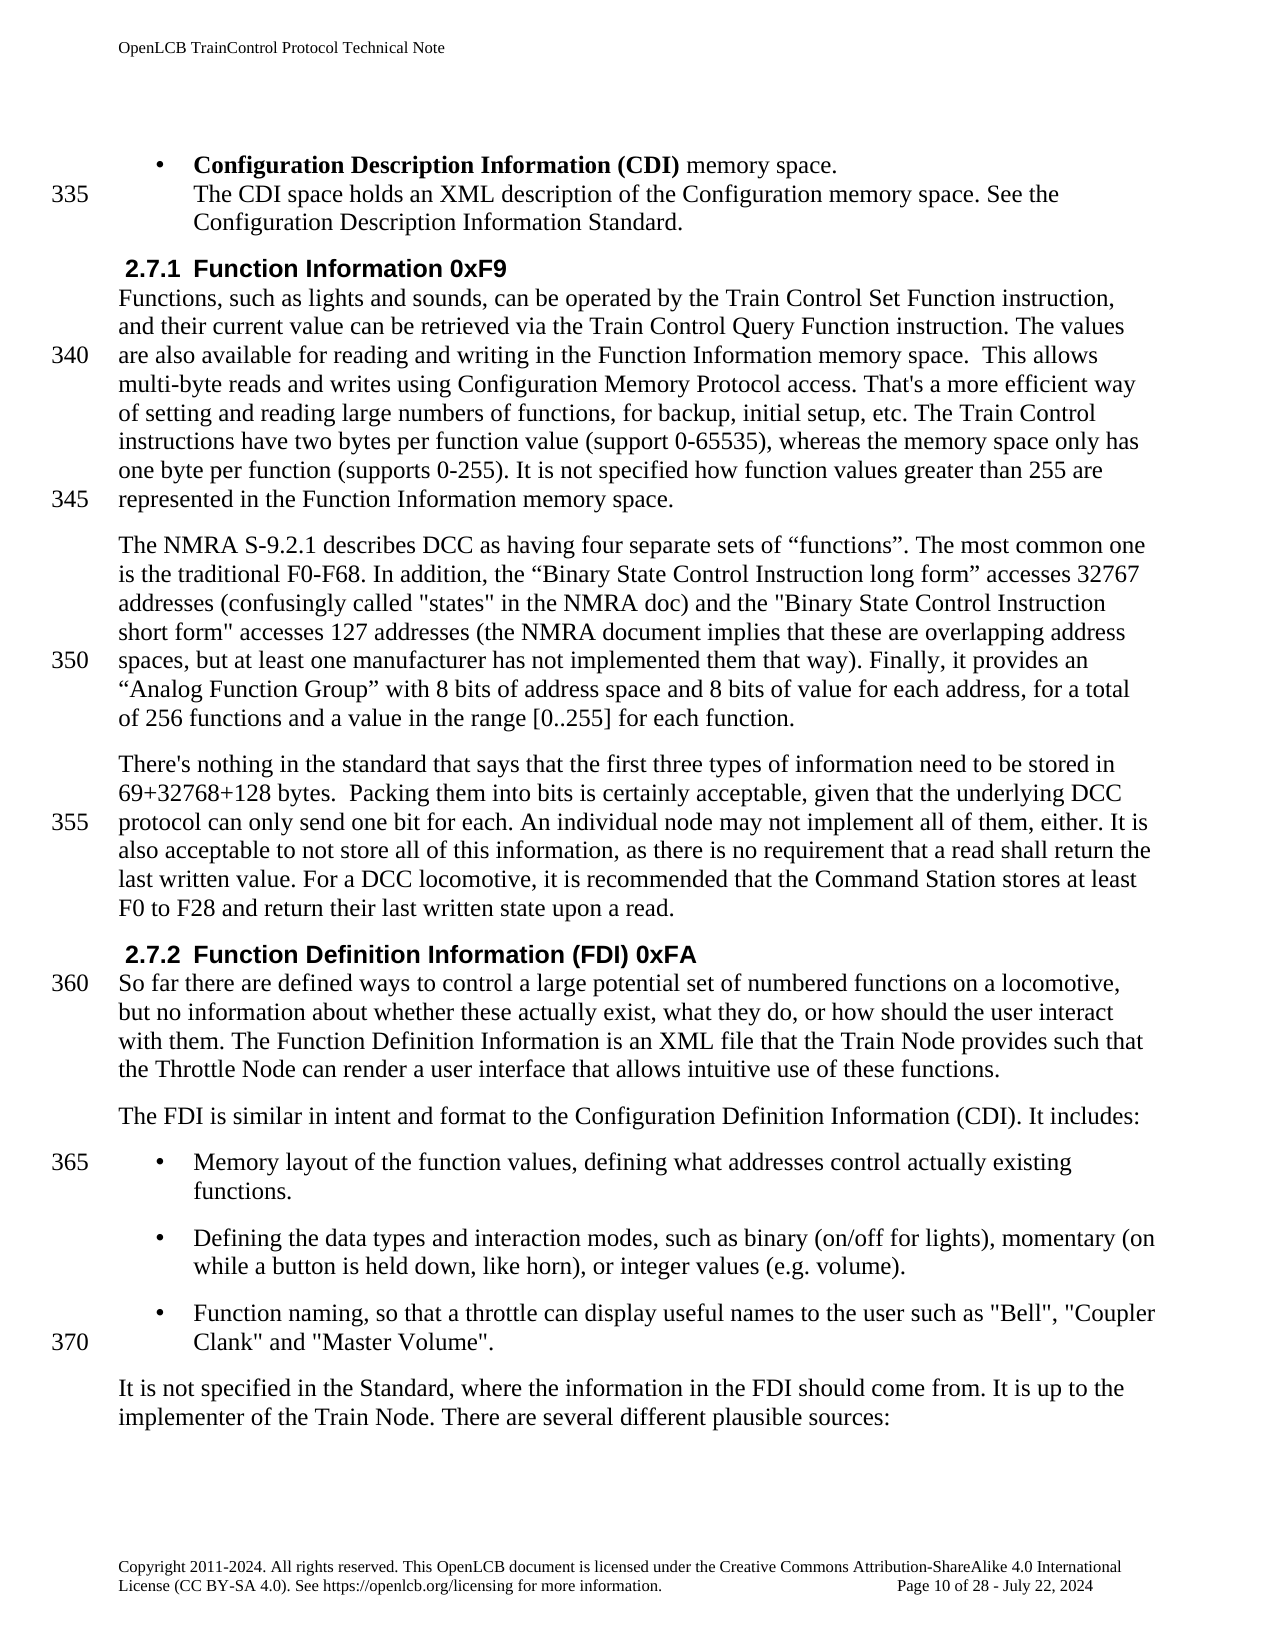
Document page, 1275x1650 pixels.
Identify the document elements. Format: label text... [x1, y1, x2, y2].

list Memory layout of the function values, defining what addresses control actually existing functions. [156, 1147, 1157, 1205]
list Configuration Description Information (CDI) memory space. The CDI space holds an XML description of the Configuration memory space. See the Configuration Description Information Standard. [156, 150, 1157, 236]
list Defining the data types and interaction modes, such as binary (on/off for lights), momentary (on while a button is held down, like horn), or integer values (e.g. volume). [156, 1223, 1157, 1280]
text So far there are defined ways to control a large potential set of numbered functions on a locomotive, but no information about whether these actually exist, what they do, or how should the user interact with them. The Function Definition Information is an XML file that the Train Node provides such that the Throttle Node can render a user interface that allows intuitive use of these functions. [118, 968, 1157, 1083]
subtitle Function Definition Information (FDI) 0xFA [118, 939, 1157, 968]
text It is not specified in the Standard, where the information in the FDI should come from. It is up to the implementer of the Train Node. There are several different plausible sources: [118, 1373, 1157, 1431]
text The FDI is similar in intent and format to the Configuration Definition Information (CDI). It includes: [118, 1101, 1157, 1130]
text There's nothing in the standard that says that the first three types of information need to be stored in 69+32768+128 bytes. Packing them into bits is certainly acceptable, given that the underlying DCC protocol can only send one bit for each. An individual node may not implement all of them, either. It is also acceptable to not store all of this information, as there is no requirement that a read shall return the last written value. For a DCC locomotive, it is recommended that the Command Station stores at least F0 to F28 and return their last written state upon a read. [118, 749, 1157, 922]
text Functions, such as lights and sounds, can be operated by the Train Control Set Function instruction, and their current value can be retrieved via the Train Control Query Function instruction. The values are also available for reading and writing in the Function Information memory space. This allows multi-byte reads and writes using Configuration Memory Protocol access. That's a more efficient way of setting and reading large numbers of functions, for backup, initial setup, etc. The Train Control instructions have two bytes per function value (support 0-65535), whereas the memory space only has one byte per function (supports 0-255). It is not specified how function values greater than 255 are represented in the Function Information memory space. [118, 283, 1157, 513]
list Function naming, so that a throttle can display useful names to the user such as "Bell", "Coupler Clank" and "Master Volume". [156, 1298, 1157, 1355]
subtitle Function Information 0xF9 [118, 254, 1157, 283]
text The NMRA S-9.2.1 describes DCC as having four separate sets of “functions”. The most common one is the traditional F0-F68. In addition, the “Binary State Control Instruction long form” accesses 32767 addresses (confusingly called "states" in the NMRA doc) and the "Binary State Control Instruction short form" accesses 127 addresses (the NMRA document implies that these are overlapping address spaces, but at least one manufacturer has not implemented them that way). Finally, it provides an “Analog Function Group” with 8 bits of address space and 8 bits of value for each address, for a total of 256 functions and a value in the range [0..255] for each function. [118, 530, 1157, 732]
